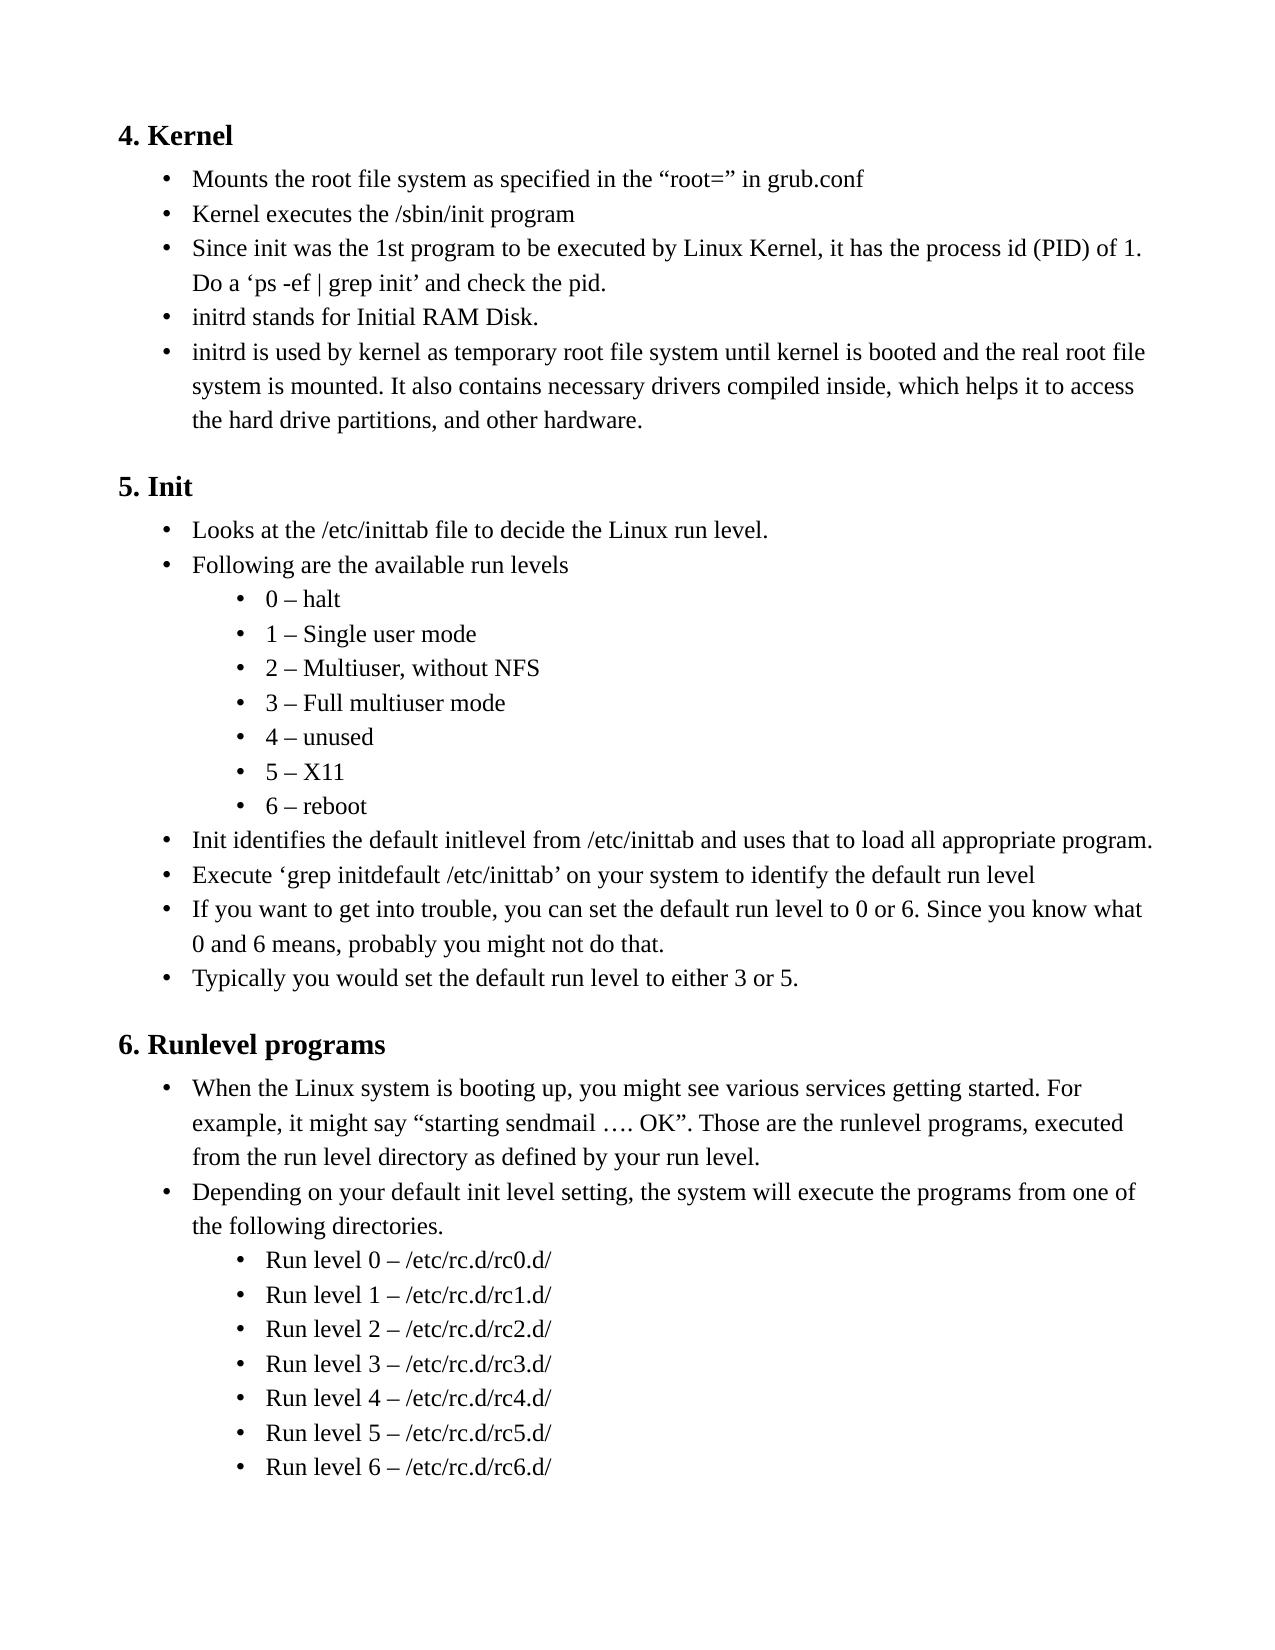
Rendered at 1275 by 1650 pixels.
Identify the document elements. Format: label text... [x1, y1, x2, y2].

list Typically you would set the default run level to either 3 or 5. [162, 963, 1157, 992]
list Run level 2 – /etc/rc.d/rc2.d/ [236, 1314, 1157, 1343]
subtitle 6. Runlevel programs [118, 1027, 1157, 1061]
subtitle 4. Kernel [118, 118, 1157, 152]
list Following are the available run levels [162, 550, 1157, 578]
list Looks at the /etc/inittab file to decide the Linux run level. [162, 515, 1157, 544]
list 6 – reboot [236, 791, 1157, 820]
list Init identifies the default initlevel from /etc/inittab and uses that to load all appropriate program. [162, 826, 1157, 854]
list 3 – Full multiuser mode [236, 688, 1157, 716]
list Execute ‘grep initdefault /etc/inittab’ on your system to identify the default run level [162, 860, 1157, 889]
list Run level 5 – /etc/rc.d/rc5.d/ [236, 1418, 1157, 1447]
list If you want to get into trouble, you can set the default run level to 0 or 6. Since you know what 0 and 6 means, probably you might not do that. [162, 894, 1157, 958]
list Run level 6 – /etc/rc.d/rc6.d/ [236, 1452, 1157, 1481]
list initrd stands for Initial RAM Disk. [162, 302, 1157, 331]
list When the Linux system is booting up, you might see various services getting started. For example, it might say “starting sendmail …. OK”. Those are the runlevel programs, executed from the run level directory as defined by your run level. [162, 1073, 1157, 1171]
list Run level 0 – /etc/rc.d/rc0.d/ [236, 1246, 1157, 1274]
list Depending on your default init level setting, the system will execute the programs from one of the following directories. [162, 1177, 1157, 1240]
list Run level 1 – /etc/rc.d/rc1.d/ [236, 1280, 1157, 1309]
subtitle 5. Init [118, 469, 1157, 503]
list Run level 4 – /etc/rc.d/rc4.d/ [236, 1383, 1157, 1412]
list 1 – Single user mode [236, 619, 1157, 647]
list initrd is used by kernel as temporary root file system until kernel is booted and the real root file system is mounted. It also contains necessary drivers compiled inside, which helps it to access the hard drive partitions, and other hardware. [162, 337, 1157, 434]
list Run level 3 – /etc/rc.d/rc3.d/ [236, 1349, 1157, 1378]
list 5 – X11 [236, 757, 1157, 785]
list 2 – Multiuser, without NFS [236, 653, 1157, 682]
list Mounts the root file system as specified in the “root=” in grub.conf [162, 164, 1157, 193]
list 0 – halt [236, 584, 1157, 613]
list Kernel executes the /sbin/init program [162, 199, 1157, 227]
list Since init was the 1st program to be executed by Linux Kernel, it has the process id (PID) of 1. Do a ‘ps -ef | grep init’ and check the pid. [162, 233, 1157, 296]
list 4 – unused [236, 722, 1157, 751]
